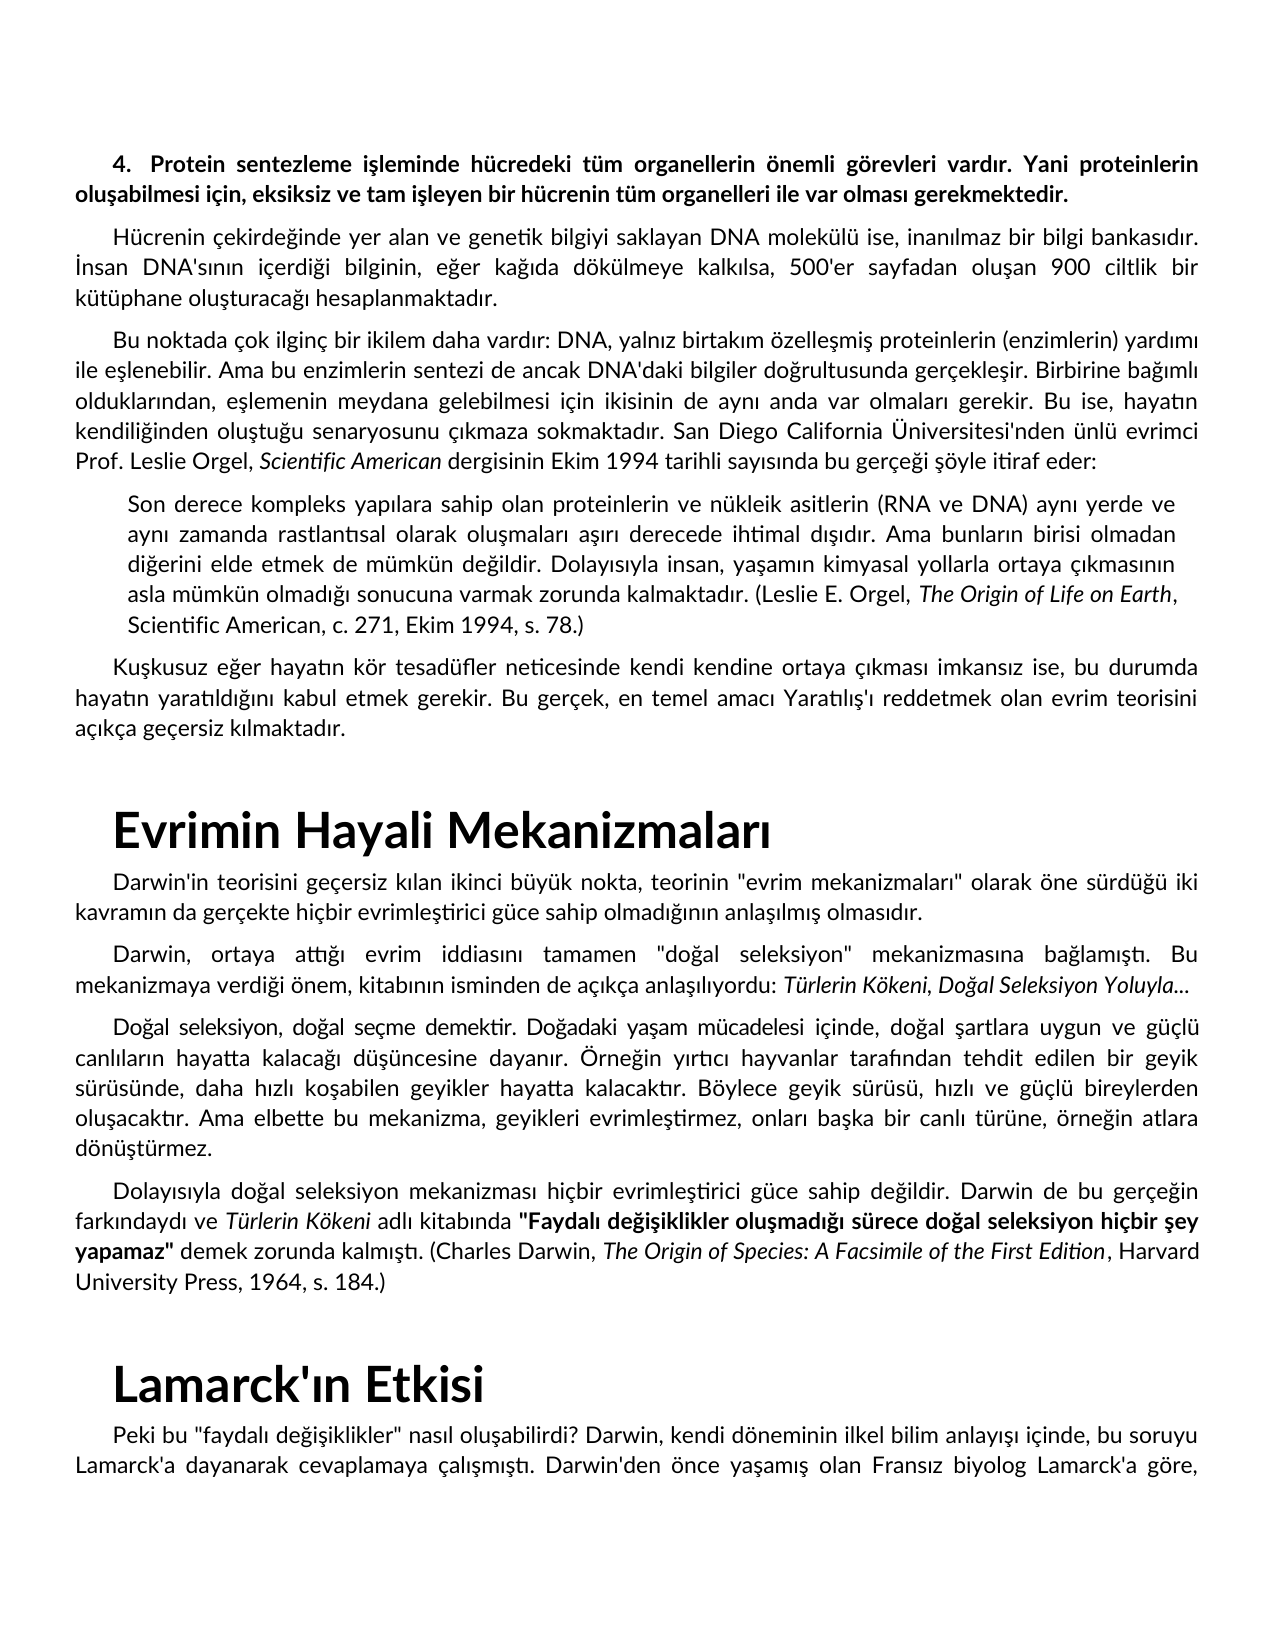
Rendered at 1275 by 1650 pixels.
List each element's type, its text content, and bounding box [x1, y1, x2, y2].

subtitle Evrimin Hayali Mekanizmaları [112, 799, 1200, 859]
text Son derece kompleks yapılara sahip olan proteinlerin ve nükleik asitlerin (RNA ve DNA) aynı yerde ve aynı zamanda rastlantısal olarak oluşmaları aşırı derecede ihtimal dışıdır. Ama bunların birisi olmadan diğerini elde etmek de mümkün değildir. Dolayısıyla insan, yaşamın kimyasal yollarla ortaya çıkmasının asla mümkün olmadığı sonucuna varmak zorunda kalmaktadır. (Leslie E. Orgel, The Origin of Life on Earth, Scientific American, c. 271, Ekim 1994, s. 78.) [127, 489, 1177, 638]
text Darwin, ortaya attığı evrim iddiasını tamamen "doğal seleksiyon" mekanizmasına bağlamıştı. Bu mekanizmaya verdiği önem, kitabının isminden de açıkça anlaşılıyordu: Türlerin Kökeni, Doğal Seleksiyon Yoluyla... [75, 940, 1200, 998]
subtitle Lamarck'ın Etkisi [112, 1353, 1200, 1413]
text Bu noktada çok ilginç bir ikilem daha vardır: DNA, yalnız birtakım özelleşmiş proteinlerin (enzimlerin) yardımı ile eşlenebilir. Ama bu enzimlerin sentezi de ancak DNA'daki bilgiler doğrultusunda gerçekleşir. Birbirine bağımlı olduklarından, eşlemenin meydana gelebilmesi için ikisinin de aynı anda var olmaları gerekir. Bu ise, hayatın kendiliğinden oluştuğu senaryosunu çıkmaza sokmaktadır. San Diego California Üniversitesi'nden ünlü evrimci Prof. Leslie Orgel, Scientific American dergisinin Ekim 1994 tarihli sayısında bu gerçeği şöyle itiraf eder: [75, 326, 1200, 474]
text Peki bu "faydalı değişiklikler" nasıl oluşabilirdi? Darwin, kendi döneminin ilkel bilim anlayışı içinde, bu soruyu Lamarck'a dayanarak cevaplamaya çalışmıştı. Darwin'den önce yaşamış olan Fransız biyolog Lamarck'a göre, [75, 1421, 1200, 1479]
text Hücrenin çekirdeğinde yer alan ve genetik bilgiyi saklayan DNA molekülü ise, inanılmaz bir bilgi bankasıdır. İnsan DNA'sının içerdiği bilginin, eğer kağıda dökülmeye kalkılsa, 500'er sayfadan oluşan 900 ciltlik bir kütüphane oluşturacağı hesaplanmaktadır. [75, 223, 1200, 311]
text Doğal seleksiyon, doğal seçme demektir. Doğadaki yaşam mücadelesi içinde, doğal şartlara uygun ve güçlü canlıların hayatta kalacağı düşüncesine dayanır. Örneğin yırtıcı hayvanlar tarafından tehdit edilen bir geyik sürüsünde, daha hızlı koşabilen geyikler hayatta kalacaktır. Böylece geyik sürüsü, hızlı ve güçlü bireylerden oluşacaktır. Ama elbette bu mekanizma, geyikleri evrimleştirmez, onları başka bir canlı türüne, örneğin atlara dönüştürmez. [75, 1013, 1200, 1161]
text Darwin'in teorisini geçersiz kılan ikinci büyük nokta, teorinin "evrim mekanizmaları" olarak öne sürdüğü iki kavramın da gerçekte hiçbir evrimleştirici güce sahip olmadığının anlaşılmış olmasıdır. [75, 867, 1200, 925]
text 4. Protein sentezleme işleminde hücredeki tüm organellerin önemli görevleri vardır. Yani proteinlerin oluşabilmesi için, eksiksiz ve tam işleyen bir hücrenin tüm organelleri ile var olması gerekmektedir. [75, 150, 1200, 208]
text Dolayısıyla doğal seleksiyon mekanizması hiçbir evrimleştirici güce sahip değildir. Darwin de bu gerçeğin farkındaydı ve Türlerin Kökeni adlı kitabında "Faydalı değişiklikler oluşmadığı sürece doğal seleksiyon hiçbir şey yapamaz" demek zorunda kalmıştı. (Charles Darwin, The Origin of Species: A Facsimile of the First Edition, Harvard University Press, 1964, s. 184.) [75, 1177, 1200, 1295]
text Kuşkusuz eğer hayatın kör tesadüfler neticesinde kendi kendine ortaya çıkması imkansız ise, bu durumda hayatın yaratıldığını kabul etmek gerekir. Bu gerçek, en temel amacı Yaratılış'ı reddetmek olan evrim teorisini açıkça geçersiz kılmaktadır. [75, 653, 1200, 741]
